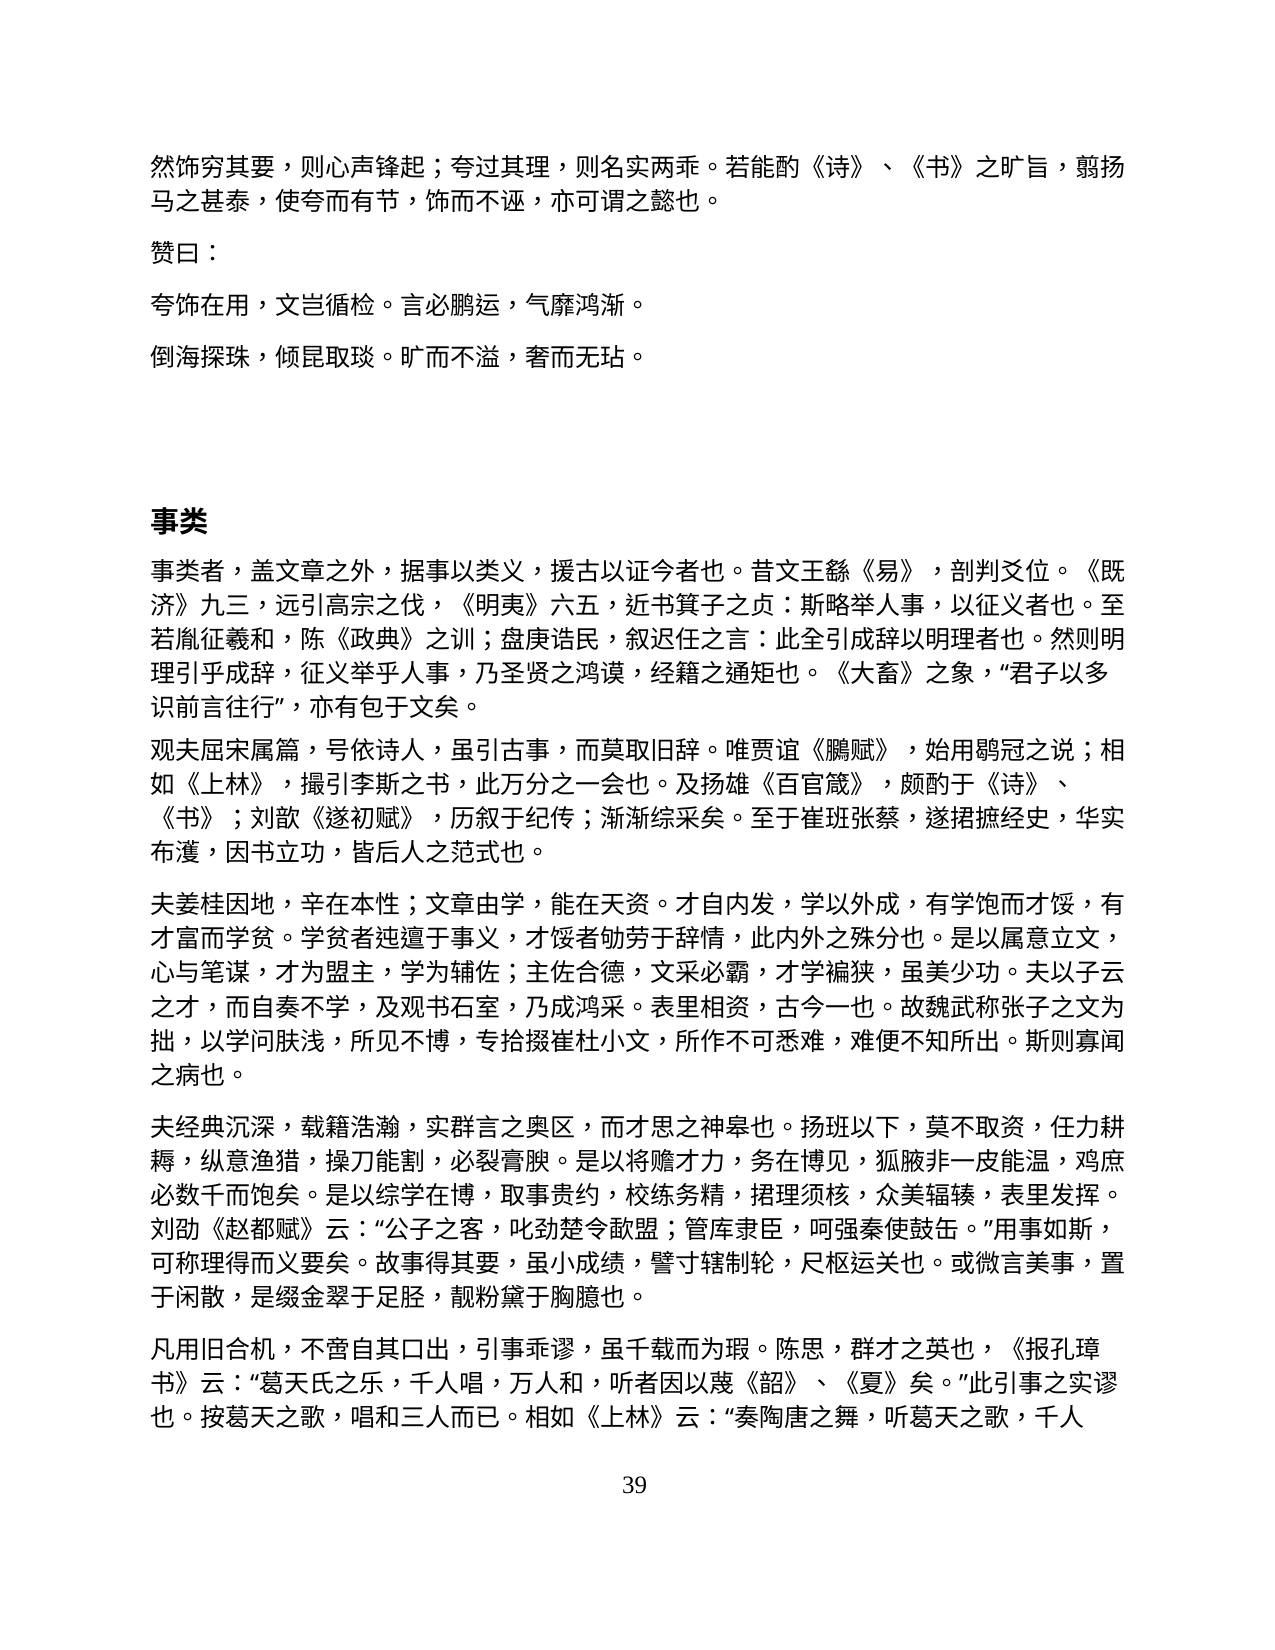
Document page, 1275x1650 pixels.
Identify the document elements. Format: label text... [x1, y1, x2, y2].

text 倒海探珠，倾昆取琰。旷而不溢，奢而无玷。 [150, 340, 1125, 374]
text 然饰穷其要，则心声锋起；夸过其理，则名实两乖。若能酌《诗》、《书》之旷旨，翦扬马之甚泰，使夸而有节，饰而不诬，亦可谓之懿也。 [150, 150, 1125, 218]
text 夸饰在用，文岂循检。言必鹏运，气靡鸿渐。 [150, 288, 1125, 322]
text 观夫屈宋属篇，号依诗人，虽引古事，而莫取旧辞。唯贾谊《鵩赋》，始用鹖冠之说；相如《上林》，撮引李斯之书，此万分之一会也。及扬雄《百官箴》，颇酌于《诗》、《书》；刘歆《遂初赋》，历叙于纪传；渐渐综采矣。至于崔班张蔡，遂捃摭经史，华实布濩，因书立功，皆后人之范式也。 [150, 733, 1125, 869]
text 赞曰∶ [150, 236, 1125, 270]
subtitle 事类 [150, 501, 1125, 541]
text 事类者，盖文章之外，据事以类义，援古以证今者也。昔文王繇《易》，剖判爻位。《既济》九三，远引高宗之伐，《明夷》六五，近书箕子之贞：斯略举人事，以征义者也。至若胤征羲和，陈《政典》之训；盘庚诰民，叙迟任之言：此全引成辞以明理者也。然则明理引乎成辞，征义举乎人事，乃圣贤之鸿谟，经籍之通矩也。《大畜》之象，“君子以多识前言往行”，亦有包于文矣。 [150, 553, 1125, 724]
text 夫姜桂因地，辛在本性；文章由学，能在天资。才自内发，学以外成，有学饱而才馁，有才富而学贫。学贫者迍邅于事义，才馁者劬劳于辞情，此内外之殊分也。是以属意立文，心与笔谋，才为盟主，学为辅佐；主佐合德，文采必霸，才学褊狭，虽美少功。夫以子云之才，而自奏不学，及观书石室，乃成鸿采。表里相资，古今一也。故魏武称张子之文为拙，以学问肤浅，所见不博，专拾掇崔杜小文，所作不可悉难，难便不知所出。斯则寡闻之病也。 [150, 887, 1125, 1091]
text 凡用旧合机，不啻自其口出，引事乖谬，虽千载而为瑕。陈思，群才之英也，《报孔璋书》云∶“葛天氏之乐，千人唱，万人和，听者因以蔑《韶》、《夏》矣。”此引事之实谬也。按葛天之歌，唱和三人而已。相如《上林》云∶“奏陶唐之舞，听葛天之歌，千人 [150, 1332, 1125, 1434]
text 夫经典沉深，载籍浩瀚，实群言之奥区，而才思之神皋也。扬班以下，莫不取资，任力耕耨，纵意渔猎，操刀能割，必裂膏腴。是以将赡才力，务在博见，狐腋非一皮能温，鸡庶必数千而饱矣。是以综学在博，取事贵约，校练务精，捃理须核，众美辐辏，表里发挥。刘劭《赵都赋》云∶“公子之客，叱劲楚令歃盟；管库隶臣，呵强秦使鼓缶。”用事如斯，可称理得而义要矣。故事得其要，虽小成绩，譬寸辖制轮，尺枢运关也。或微言美事，置于闲散，是缀金翠于足胫，靓粉黛于胸臆也。 [150, 1109, 1125, 1314]
